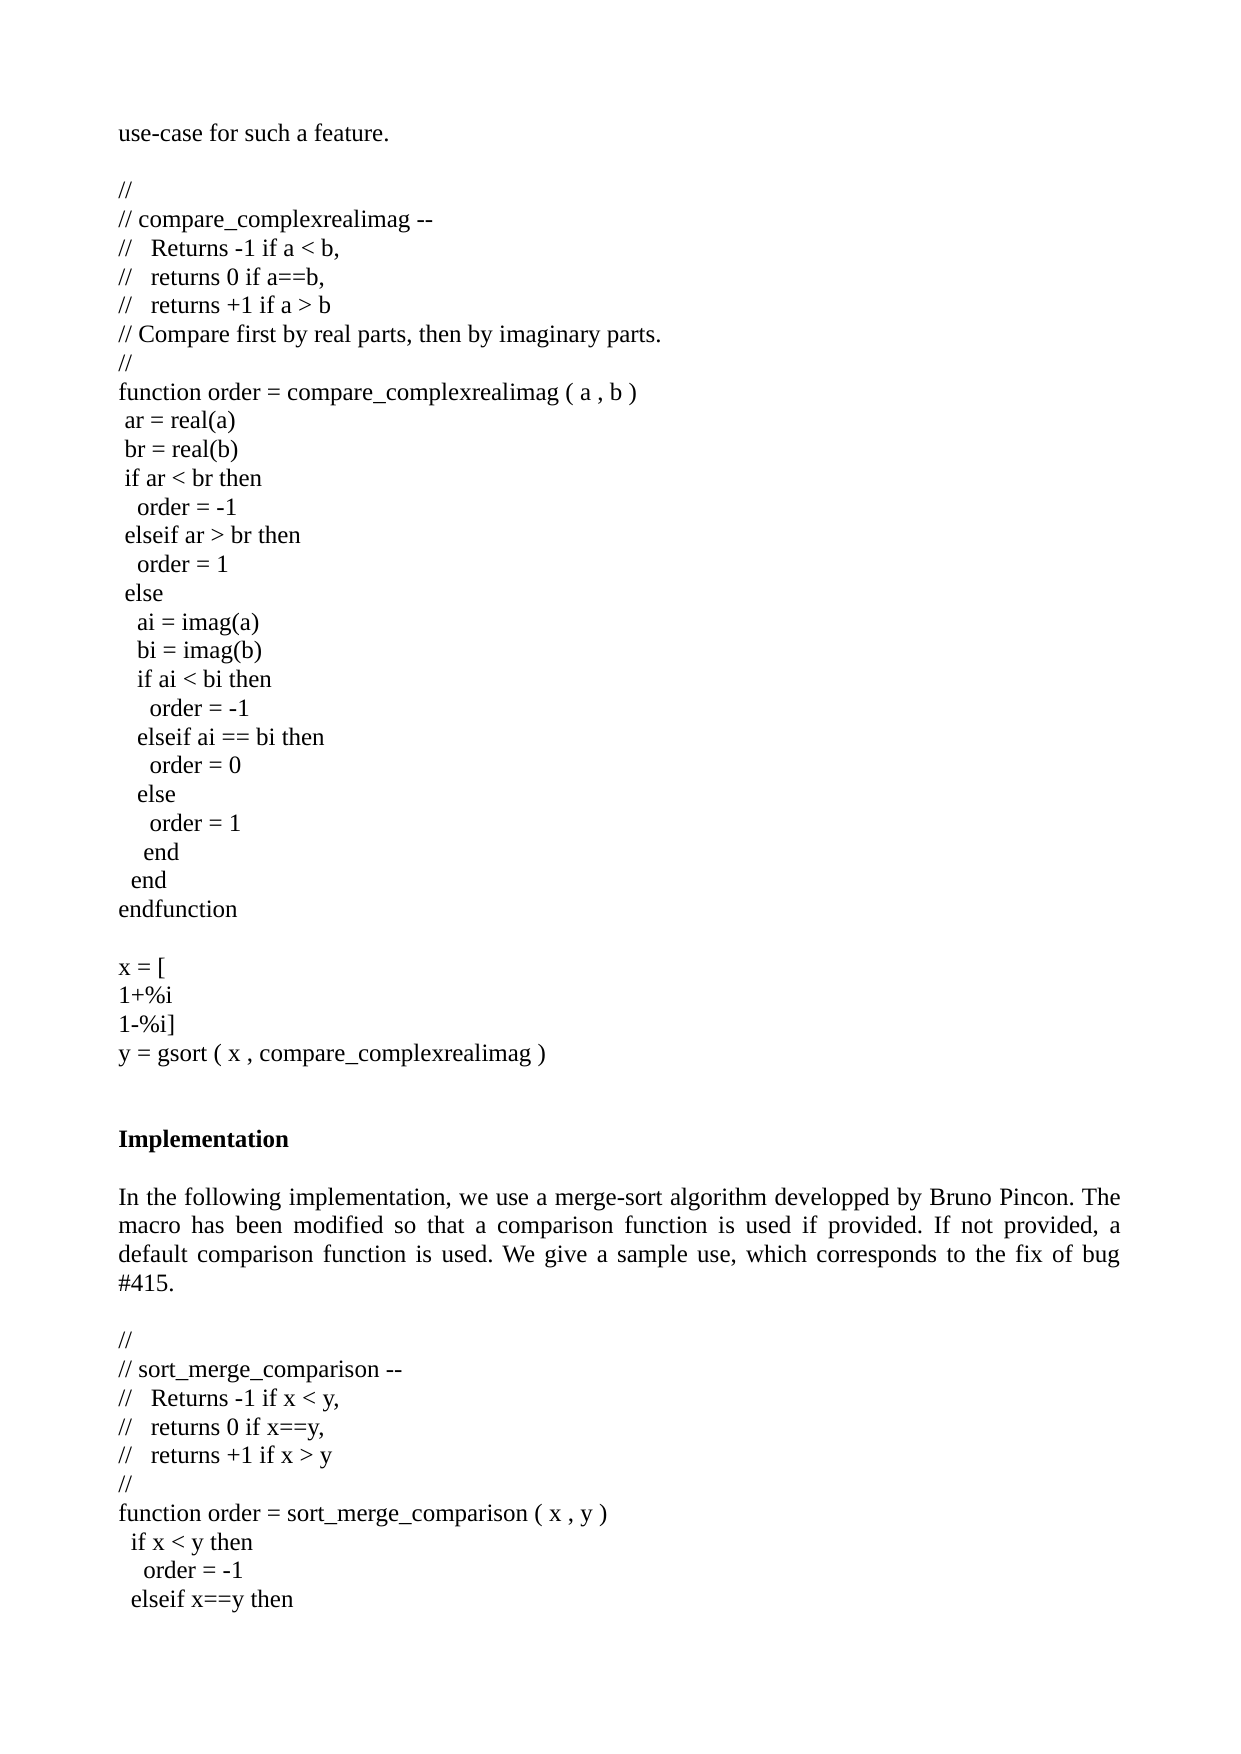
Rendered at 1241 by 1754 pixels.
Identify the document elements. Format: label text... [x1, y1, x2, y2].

text 1-%i] [118, 1009, 1122, 1038]
text // [118, 1469, 1122, 1498]
text // [118, 1326, 1122, 1354]
text endfunction [118, 894, 1122, 923]
text else [118, 779, 1122, 808]
text // returns +1 if x > y [118, 1441, 1122, 1469]
text if ar < br then [118, 463, 1122, 492]
text order = -1 [118, 492, 1122, 521]
text ai = imag(a) [118, 607, 1122, 636]
text end [118, 866, 1122, 894]
text elseif ai == bi then [118, 722, 1122, 751]
text function order = compare_complexrealimag ( a , b ) [118, 377, 1122, 406]
text order = 1 [118, 549, 1122, 578]
text Implementation [118, 1124, 1122, 1153]
text ar = real(a) [118, 406, 1122, 434]
text // returns +1 if a > b [118, 291, 1122, 319]
text if x < y then [118, 1527, 1122, 1556]
text else [118, 578, 1122, 607]
text br = real(b) [118, 434, 1122, 463]
text y = gsort ( x , compare_complexrealimag ) [118, 1038, 1122, 1067]
text // sort_merge_comparison -- [118, 1354, 1122, 1383]
text if ai < bi then [118, 664, 1122, 693]
text // returns 0 if a==b, [118, 262, 1122, 291]
text elseif ar > br then [118, 521, 1122, 549]
text order = 0 [118, 751, 1122, 779]
text // Returns -1 if a < b, [118, 233, 1122, 262]
text bi = imag(b) [118, 636, 1122, 664]
text order = -1 [118, 1556, 1122, 1584]
text // compare_complexrealimag -- [118, 204, 1122, 233]
text // [118, 348, 1122, 377]
text // [118, 176, 1122, 204]
text // Compare first by real parts, then by imaginary parts. [118, 319, 1122, 348]
text end [118, 837, 1122, 866]
text order = 1 [118, 808, 1122, 837]
text function order = sort_merge_comparison ( x , y ) [118, 1498, 1122, 1527]
text 1+%i [118, 981, 1122, 1009]
text x = [ [118, 952, 1122, 981]
text // Returns -1 if x < y, [118, 1383, 1122, 1412]
text // returns 0 if x==y, [118, 1412, 1122, 1441]
text In the following implementation, we use a merge-sort algorithm developped by Bruno Pincon. The macro has been modified so that a comparison function is used if provided. If not provided, a default comparison function is used. We give a sample use, which corresponds to the fix of bug #415. [118, 1182, 1122, 1297]
text use-case for such a feature. [118, 118, 1122, 147]
text elseif x==y then [118, 1584, 1122, 1613]
text order = -1 [118, 693, 1122, 722]
